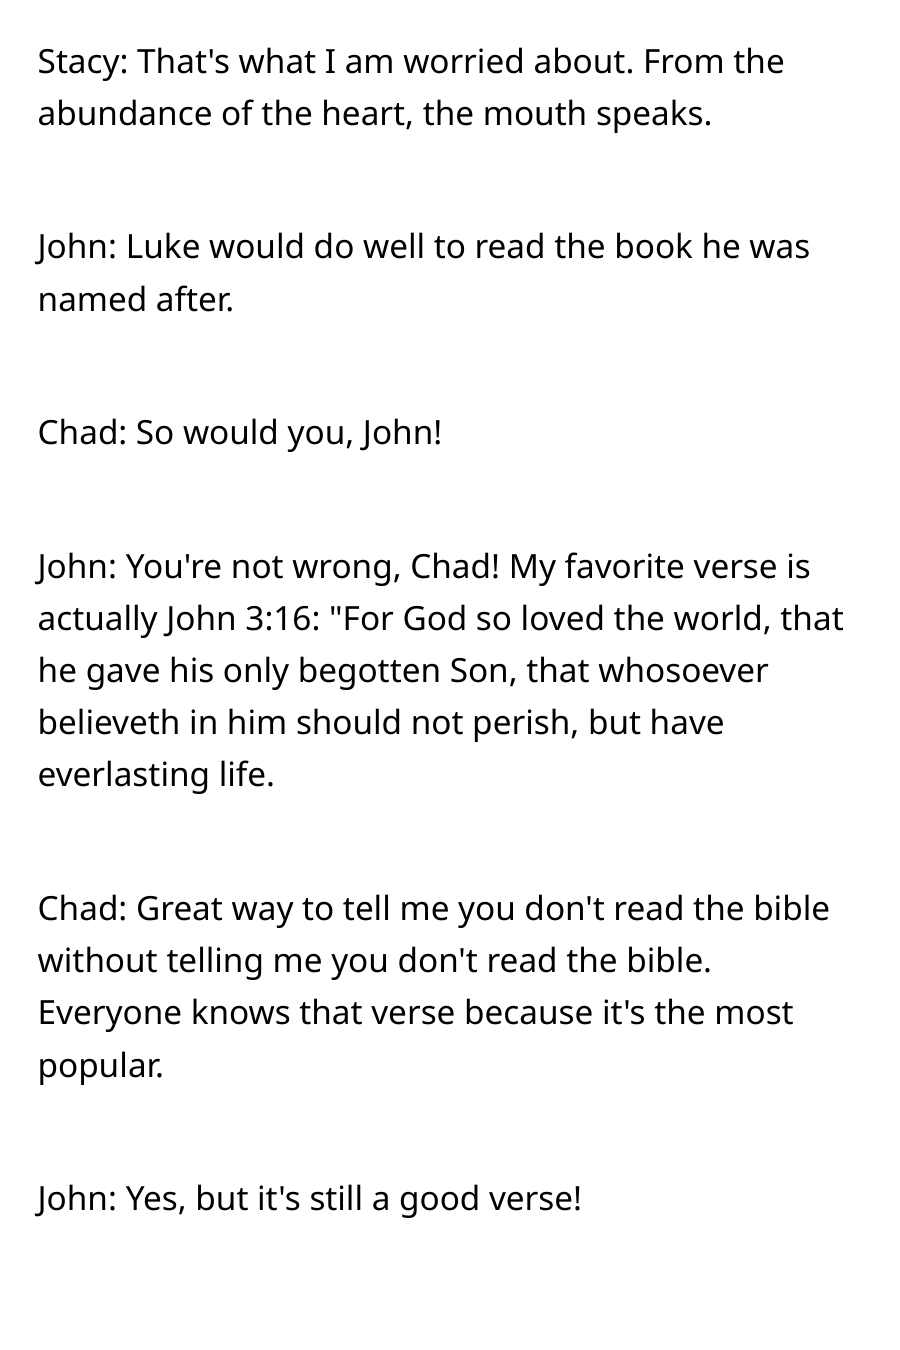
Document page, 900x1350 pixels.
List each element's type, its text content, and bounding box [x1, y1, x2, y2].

text John: Luke would do well to read the book he was named after. [37, 223, 862, 321]
text Stacy: That's what I am worried about. From the abundance of the heart, the mouth speaks. [37, 37, 862, 135]
text Chad: Great way to tell me you don't read the bible without telling me you don't read the bible. Everyone knows that verse because it's the most popular. [37, 885, 862, 1087]
text Chad: So would you, John! [37, 409, 862, 454]
text John: Yes, but it's still a good verse! [37, 1175, 862, 1220]
text John: You're not wrong, Chad! My favorite verse is actually John 3:16: "For God so loved the world, that he gave his only begotten Son, that whosoever believeth in him should not perish, but have everlasting life. [37, 542, 862, 797]
